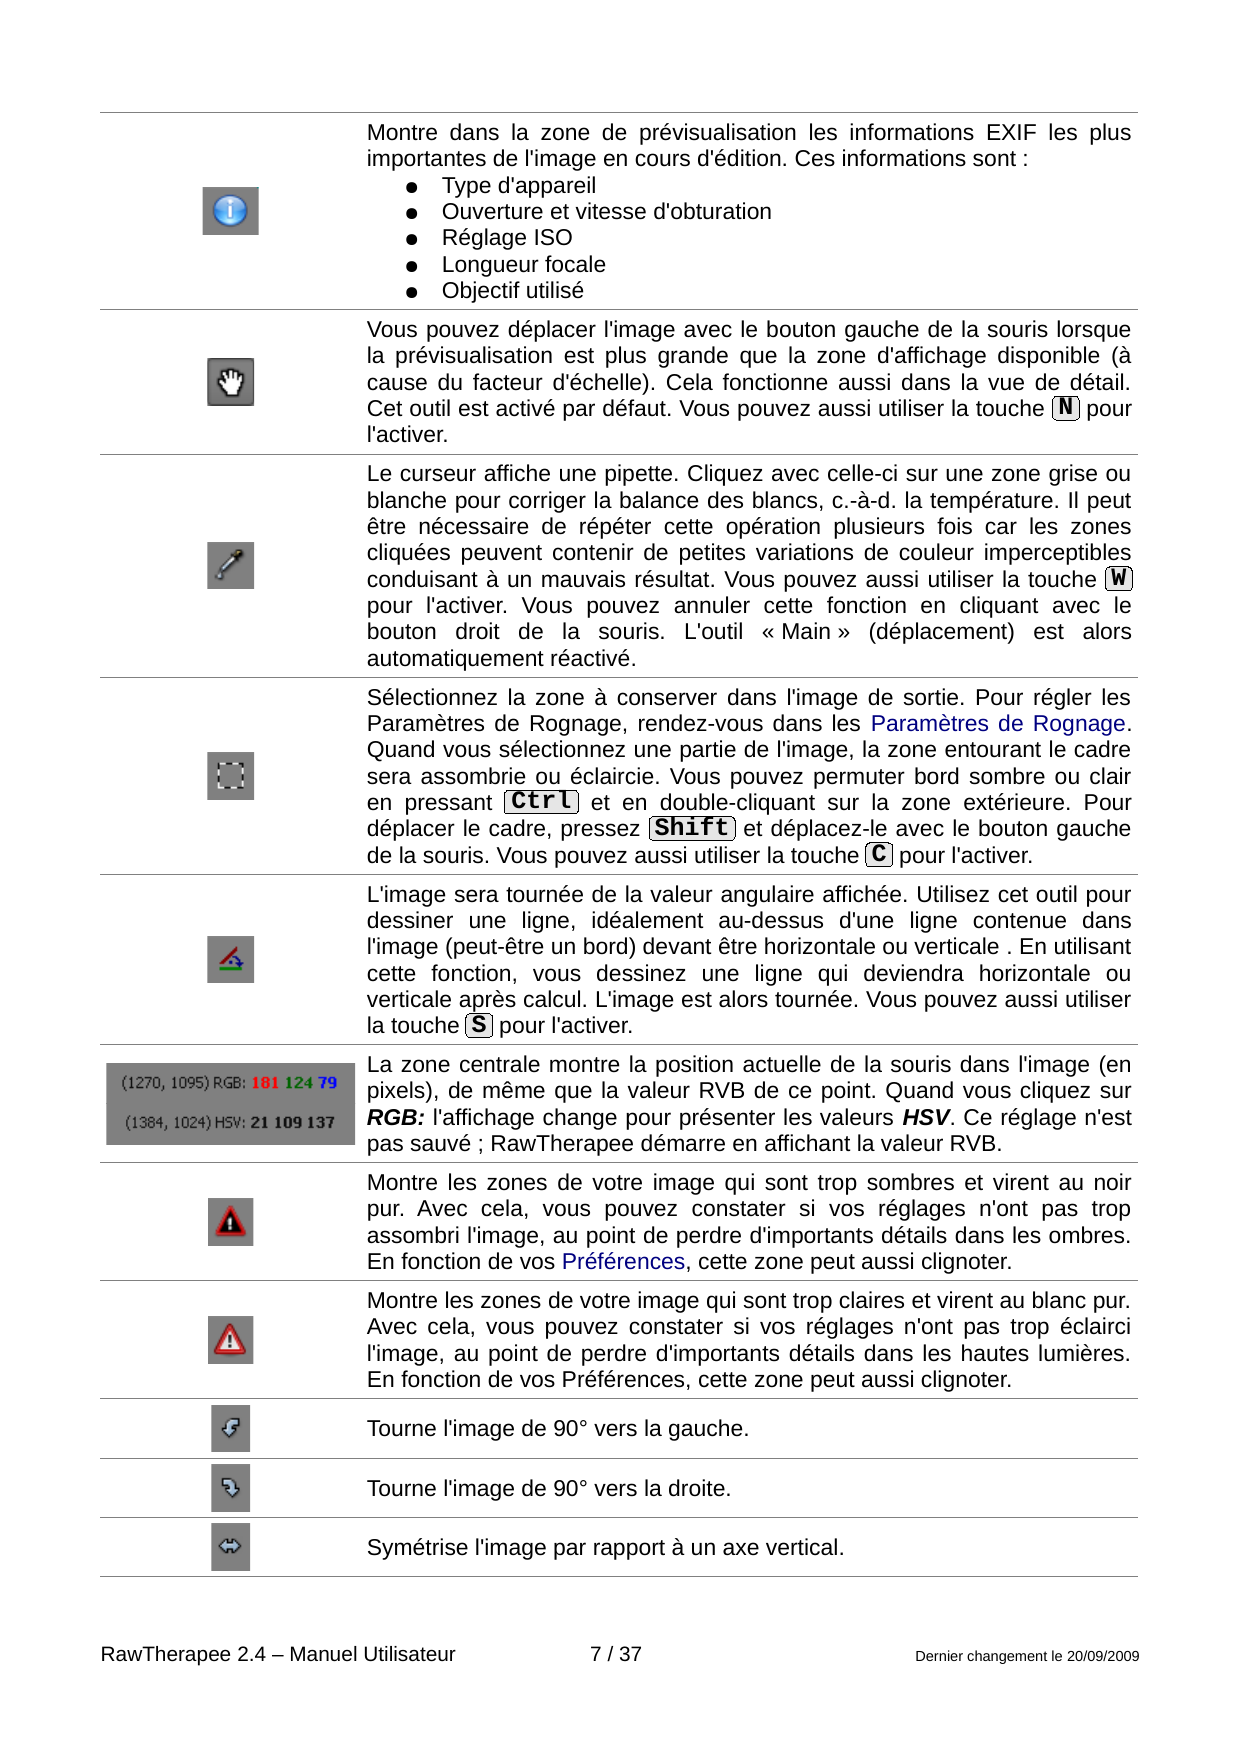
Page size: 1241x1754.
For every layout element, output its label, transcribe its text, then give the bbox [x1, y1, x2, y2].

table_cell Tourne l'image de 90° vers la gauche. [361, 1399, 1138, 1457]
table_cell [100, 310, 361, 453]
table_cell Sélectionnez la zone à conserver dans l'image de sortie. Pour régler les Paramètres de Rognage, rendez-vous dans les Paramètres de Rognage. Quand vous sélectionnez une partie de l'image, la zone entourant le cadre sera assombrie ou éclaircie. Vous pouvez permuter bord sombre ou clair en pressant et en double-cliquant sur la zone extérieure. Pour déplacer le cadre, pressez et déplacez-le avec le bouton gauche de la souris. Vous pouvez aussi utiliser la touche pour l'activer. [361, 678, 1138, 874]
table_cell [100, 1399, 361, 1457]
picture [211, 1405, 251, 1452]
table_cell [100, 875, 361, 1044]
table_cell [100, 113, 361, 309]
table_cell Symétrise l'image par rapport à un axe vertical. [361, 1518, 1138, 1576]
picture [106, 1063, 356, 1145]
table_cell [100, 1163, 361, 1280]
picture [207, 752, 255, 800]
table_cell Vous pouvez déplacer l'image avec le bouton gauche de la souris lorsque la prévisualisation est plus grande que la zone d'affichage disponible (à cause du facteur d'échelle). Cela fonctionne aussi dans la vue de détail. Cet outil est activé par défaut. Vous pouvez aussi utiliser la touche pour l'activer. [361, 310, 1138, 453]
table_cell [100, 678, 361, 874]
table_cell [100, 455, 361, 677]
table_cell L'image sera tournée de la valeur angulaire affichée. Utilisez cet outil pour dessiner une ligne, idéalement au-dessus d'une ligne contenue dans l'image (peut-être un bord) devant être horizontale ou verticale . En utilisant cette fonction, vous dessinez une ligne qui deviendra horizontale ou verticale après calcul. L'image est alors tournée. Vous pouvez aussi utiliser la touche pour l'activer. [361, 875, 1138, 1044]
table_cell Montre dans la zone de prévisualisation les informations EXIF les plus importantes de l'image en cours d'édition. Ces informations sont : Type d'appareil Ouverture et vitesse d'obturation Réglage ISO Longueur focale Objectif utilisé [361, 113, 1138, 309]
table_cell Montre les zones de votre image qui sont trop claires et virent au blanc pur. Avec cela, vous pouvez constater si vos réglages n'ont pas trop éclairci l'image, au point de perdre d'importants détails dans les hautes lumières. En fonction de vos Préférences, cette zone peut aussi clignoter. [361, 1281, 1138, 1398]
table_cell [100, 1459, 361, 1517]
picture [207, 936, 255, 983]
picture [208, 1198, 254, 1246]
table_cell [100, 1045, 361, 1162]
table_cell La zone centrale montre la position actuelle de la souris dans l'image (en pixels), de même que la valeur RVB de ce point. Quand vous cliquez sur RGB: l'affichage change pour présenter les valeurs HSV. Ce réglage n'est pas sauvé ; RawTherapee démarre en affichant la valeur RVB. [361, 1045, 1138, 1162]
picture [211, 1523, 251, 1571]
picture [208, 1316, 254, 1364]
table_cell [100, 1518, 361, 1576]
table_cell [100, 1281, 361, 1398]
table_cell Montre les zones de votre image qui sont trop sombres et virent au noir pur. Avec cela, vous pouvez constater si vos réglages n'ont pas trop assombri l'image, au point de perdre d'importants détails dans les ombres. En fonction de vos Préférences, cette zone peut aussi clignoter. [361, 1163, 1138, 1280]
picture [202, 187, 259, 235]
picture [211, 1464, 251, 1512]
picture [207, 542, 255, 589]
picture [207, 358, 255, 406]
table_cell Tourne l'image de 90° vers la droite. [361, 1459, 1138, 1517]
table_cell Le curseur affiche une pipette. Cliquez avec celle-ci sur une zone grise ou blanche pour corriger la balance des blancs, c.-à-d. la température. Il peut être nécessaire de répéter cette opération plusieurs fois car les zones cliquées peuvent contenir de petites variations de couleur imperceptibles conduisant à un mauvais résultat. Vous pouvez aussi utiliser la touche pour l'activer. Vous pouvez annuler cette fonction en cliquant avec le bouton droit de la souris. L'outil « Main » (déplacement) est alors automatiquement réactivé. [361, 455, 1138, 677]
